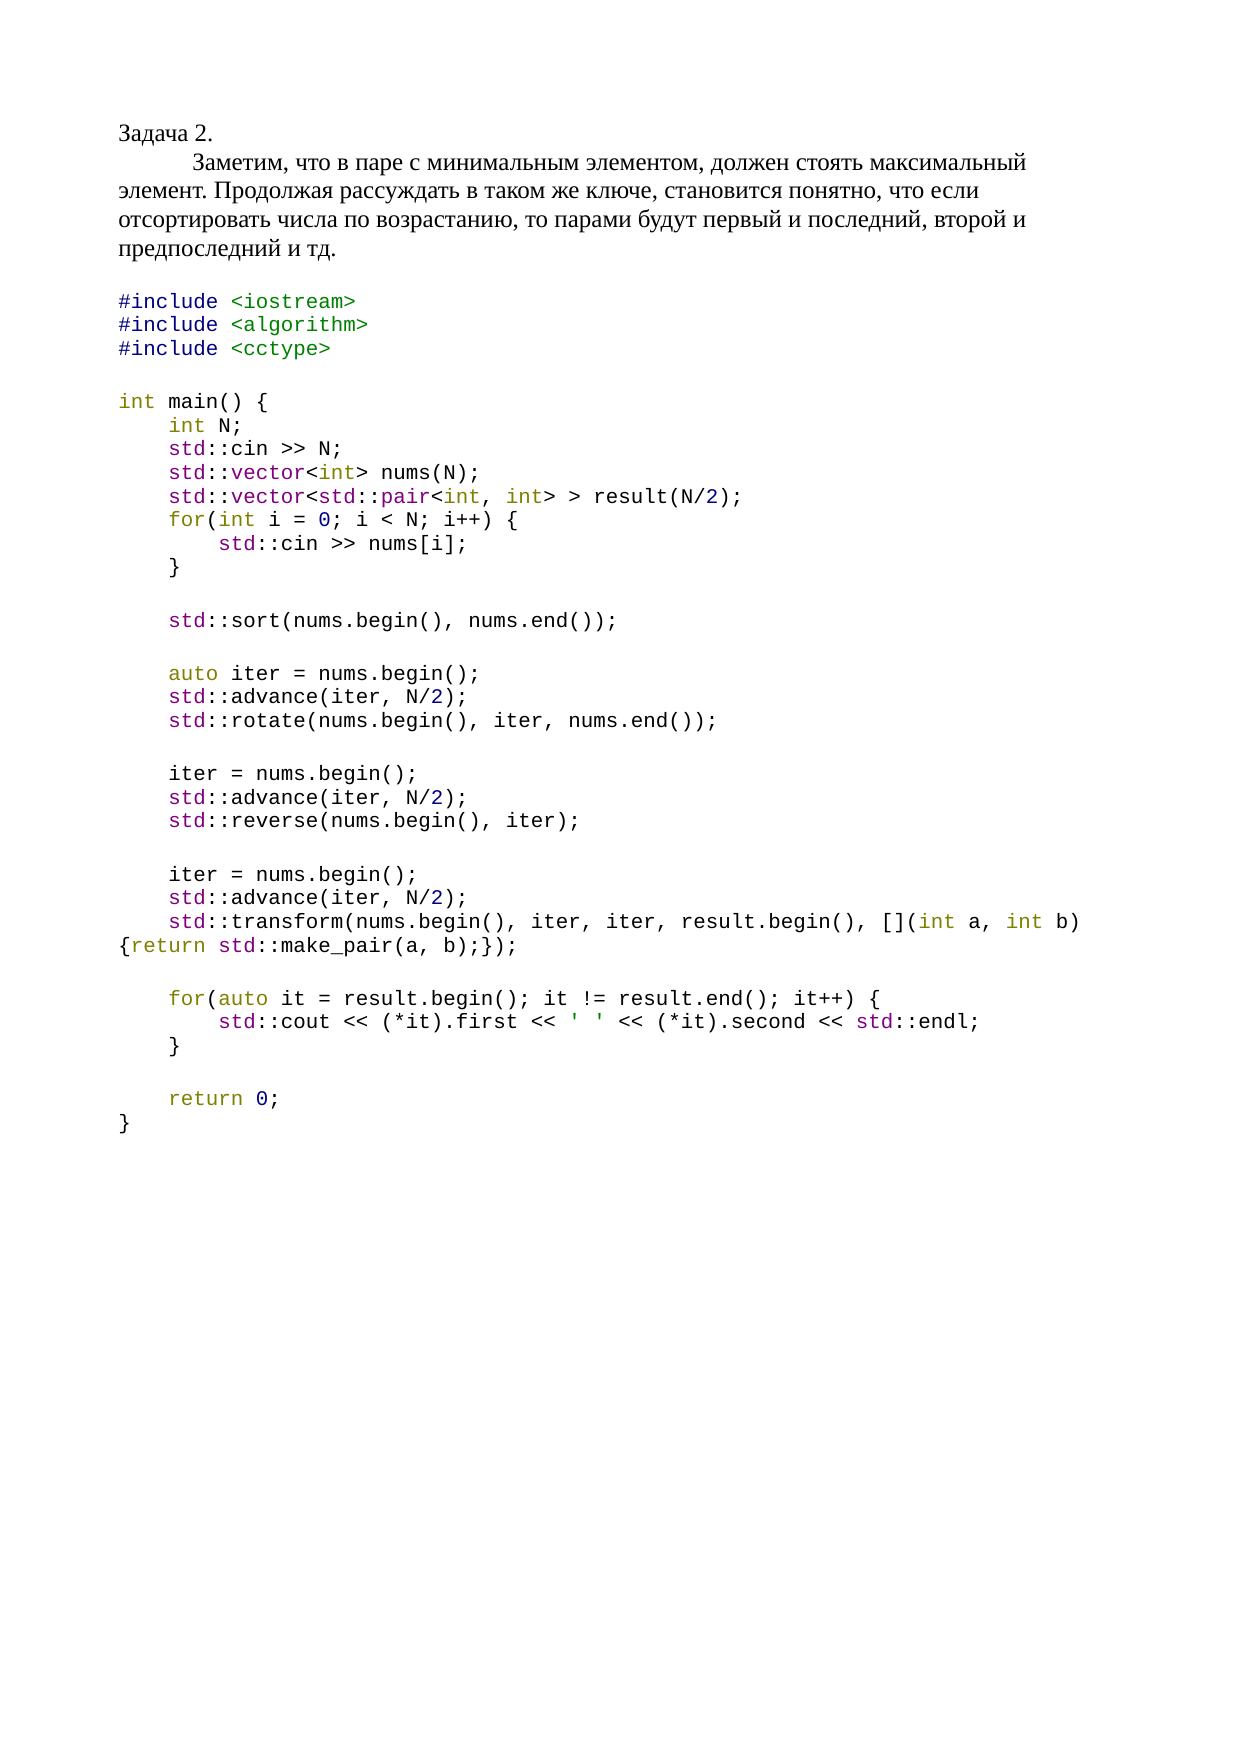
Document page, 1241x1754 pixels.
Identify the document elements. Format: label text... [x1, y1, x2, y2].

text Заметим, что в паре с минимальным элементом, должен стоять максимальный элемент. Продолжая рассуждать в таком же ключе, становится понятно, что если отсортировать числа по возрастанию, то парами будут первый и последний, второй и предпоследний и тд. [118, 147, 1122, 262]
text for(auto it = result.begin(); it != result.end(); it++) { [118, 988, 1122, 1011]
text return 0; [118, 1088, 1122, 1112]
text std::advance(iter, N/2); [118, 686, 1122, 710]
text std::sort(nums.begin(), nums.end()); [118, 610, 1122, 633]
text } [118, 557, 1122, 580]
text #include <algorithm> [118, 314, 1122, 338]
text auto iter = nums.begin(); [118, 663, 1122, 686]
text Задача 2. [118, 118, 1122, 147]
text std::cin >> N; [118, 438, 1122, 462]
text } [118, 1112, 1122, 1135]
text #include <iostream> [118, 291, 1122, 314]
text std::reverse(nums.begin(), iter); [118, 811, 1122, 834]
text std::transform(nums.begin(), iter, iter, result.begin(), [](int a, int b){return std::make_pair(a, b);}); [118, 911, 1122, 958]
text for(int i = 0; i < N; i++) { [118, 509, 1122, 533]
text std::advance(iter, N/2); [118, 787, 1122, 811]
text #include <cctype> [118, 338, 1122, 362]
text } [118, 1035, 1122, 1059]
text std::cin >> nums[i]; [118, 533, 1122, 557]
text std::advance(iter, N/2); [118, 887, 1122, 911]
text int N; [118, 415, 1122, 438]
text int main() { [118, 391, 1122, 415]
text std::vector<std::pair<int, int> > result(N/2); [118, 486, 1122, 509]
text std::vector<int> nums(N); [118, 462, 1122, 486]
text iter = nums.begin(); [118, 763, 1122, 787]
text std::cout << (*it).first << ' ' << (*it).second << std::endl; [118, 1011, 1122, 1035]
text iter = nums.begin(); [118, 864, 1122, 887]
text std::rotate(nums.begin(), iter, nums.end()); [118, 710, 1122, 734]
